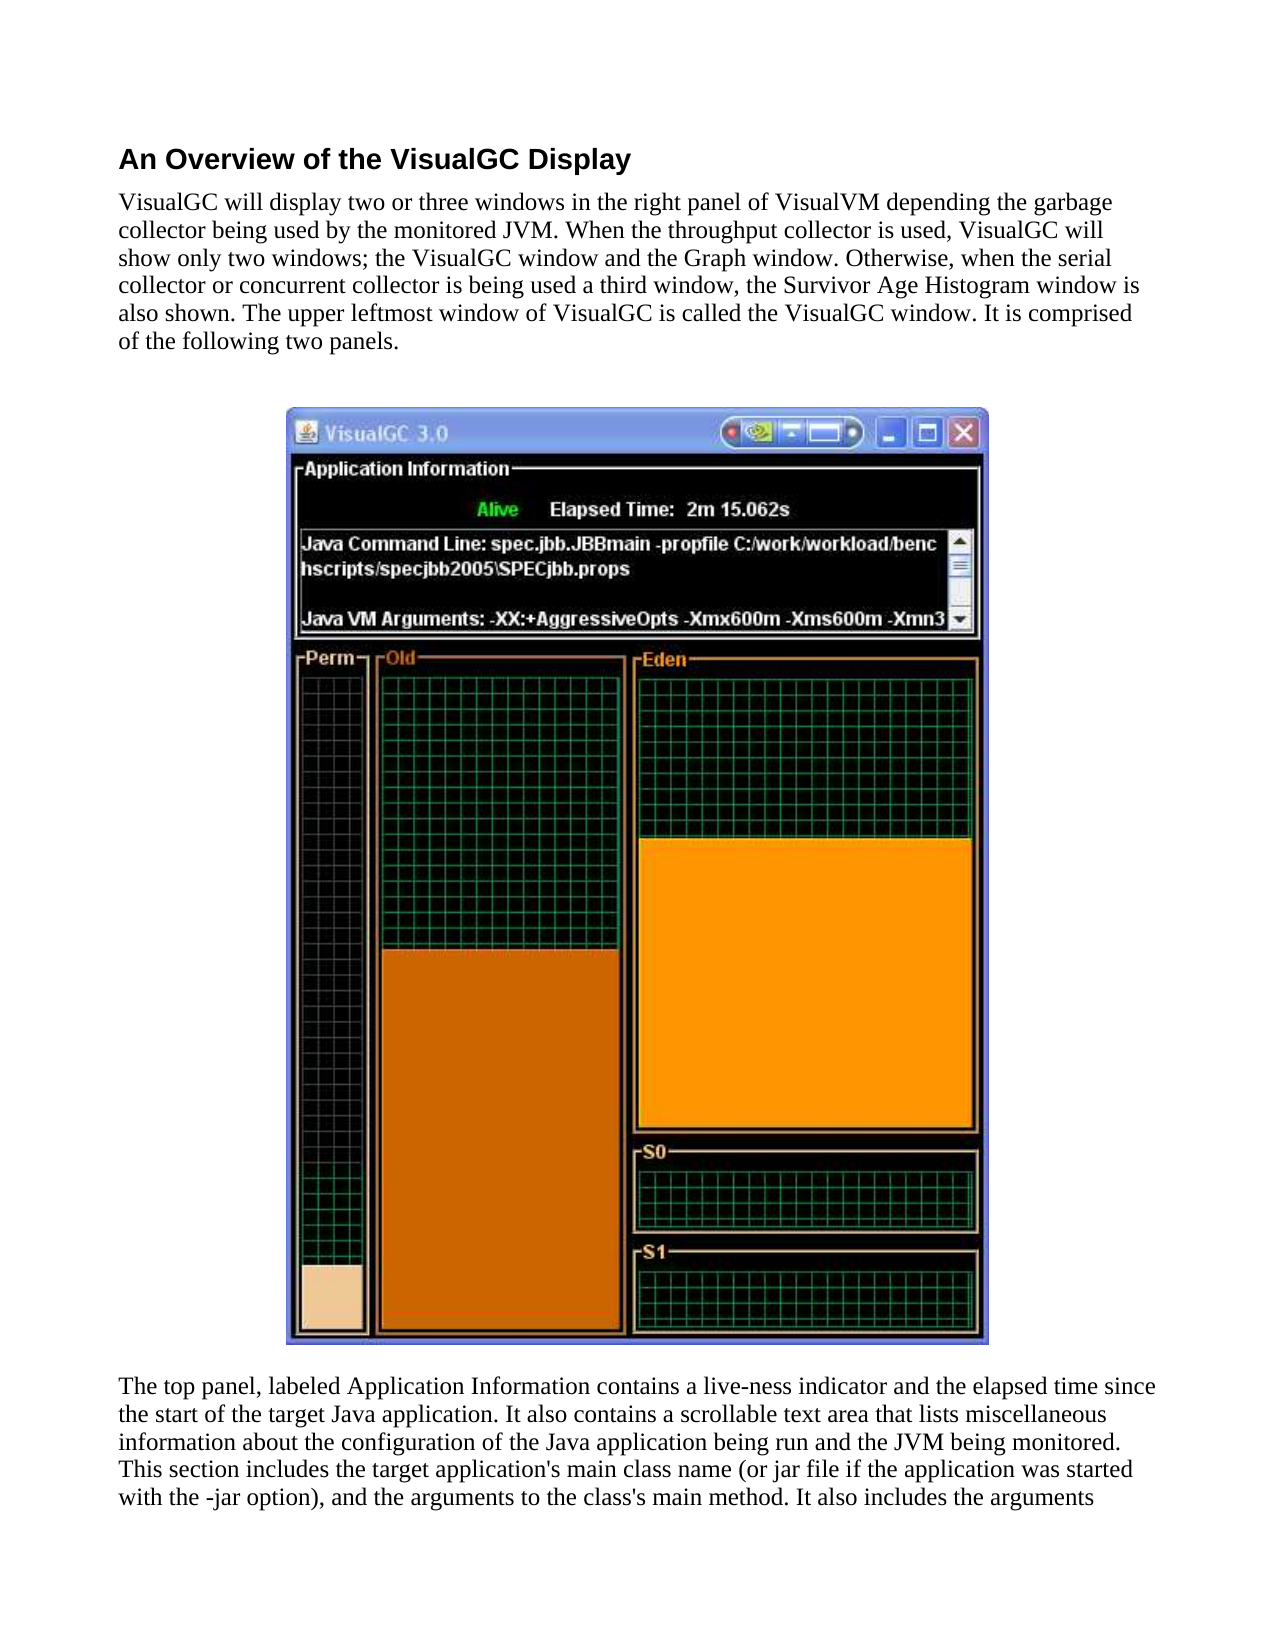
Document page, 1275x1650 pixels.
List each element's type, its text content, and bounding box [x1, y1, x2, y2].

subtitle An Overview of the VisualGC Display [118, 143, 1157, 176]
text VisualGC will display two or three windows in the right panel of VisualVM depending the garbage collector being used by the monitored JVM. When the throughput collector is used, VisualGC will show only two windows; the VisualGC window and the Graph window. Otherwise, when the serial collector or concurrent collector is being used a third window, the Survivor Age Histogram window is also shown. The upper leftmost window of VisualGC is called the VisualGC window. It is comprised of the following two panels. [118, 188, 1157, 354]
picture [286, 407, 989, 1345]
text The top panel, labeled Application Information contains a live-ness indicator and the elapsed time since the start of the target Java application. It also contains a scrollable text area that lists miscellaneous information about the configuration of the Java application being run and the JVM being monitored. This section includes the target application's main class name (or jar file if the application was started with the -jar option), and the arguments to the class's main method. It also includes the arguments [118, 1372, 1157, 1511]
